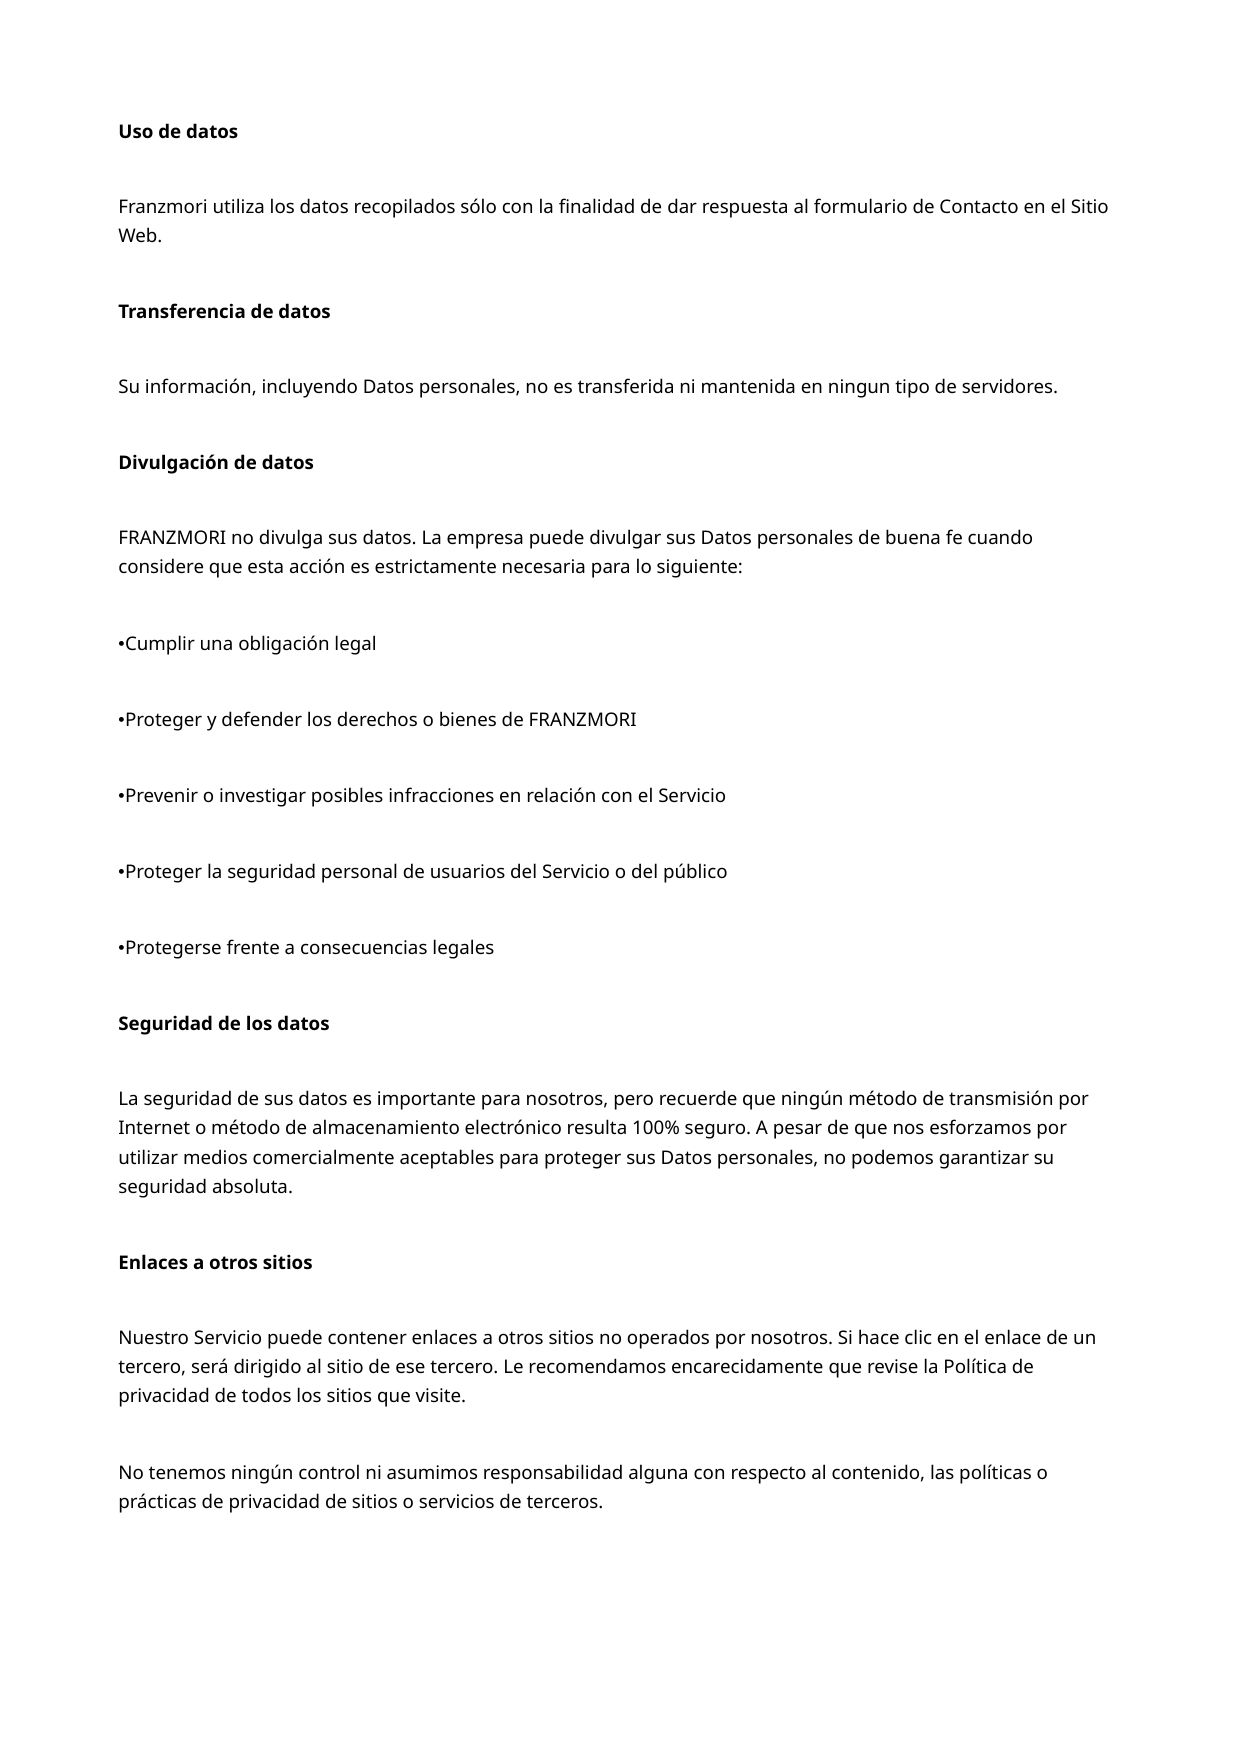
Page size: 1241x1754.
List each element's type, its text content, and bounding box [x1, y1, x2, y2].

subtitle Transferencia de datos [118, 298, 1122, 324]
list Proteger y defender los derechos o bienes de FRANZMORI [118, 706, 1122, 731]
subtitle Enlaces a otros sitios [118, 1249, 1122, 1275]
text Su información, incluyendo Datos personales, no es transferida ni mantenida en ningun tipo de servidores. [118, 373, 1122, 399]
text La seguridad de sus datos es importante para nosotros, pero recuerde que ningún método de transmisión por Internet o método de almacenamiento electrónico resulta 100% seguro. A pesar de que nos esforzamos por utilizar medios comercialmente aceptables para proteger sus Datos personales, no podemos garantizar su seguridad absoluta. [118, 1085, 1122, 1199]
text No tenemos ningún control ni asumimos responsabilidad alguna con respecto al contenido, las políticas o prácticas de privacidad de sitios o servicios de terceros. [118, 1459, 1122, 1514]
text Nuestro Servicio puede contener enlaces a otros sitios no operados por nosotros. Si hace clic en el enlace de un tercero, será dirigido al sitio de ese tercero. Le recomendamos encarecidamente que revise la Política de privacidad de todos los sitios que visite. [118, 1324, 1122, 1408]
list Proteger la seguridad personal de usuarios del Servicio o del público [118, 858, 1122, 884]
subtitle Seguridad de los datos [118, 1011, 1122, 1036]
text Franzmori utiliza los datos recopilados sólo con la finalidad de dar respuesta al formulario de Contacto en el Sitio Web. [118, 193, 1122, 248]
list Protegerse frente a consecuencias legales [118, 934, 1122, 960]
subtitle Uso de datos [118, 118, 1122, 144]
list Prevenir o investigar posibles infracciones en relación con el Servicio [118, 782, 1122, 808]
text FRANZMORI no divulga sus datos. La empresa puede divulgar sus Datos personales de buena fe cuando considere que esta acción es estrictamente necesaria para lo siguiente: [118, 524, 1122, 579]
subtitle Divulgación de datos [118, 449, 1122, 475]
list Cumplir una obligación legal [118, 630, 1122, 655]
